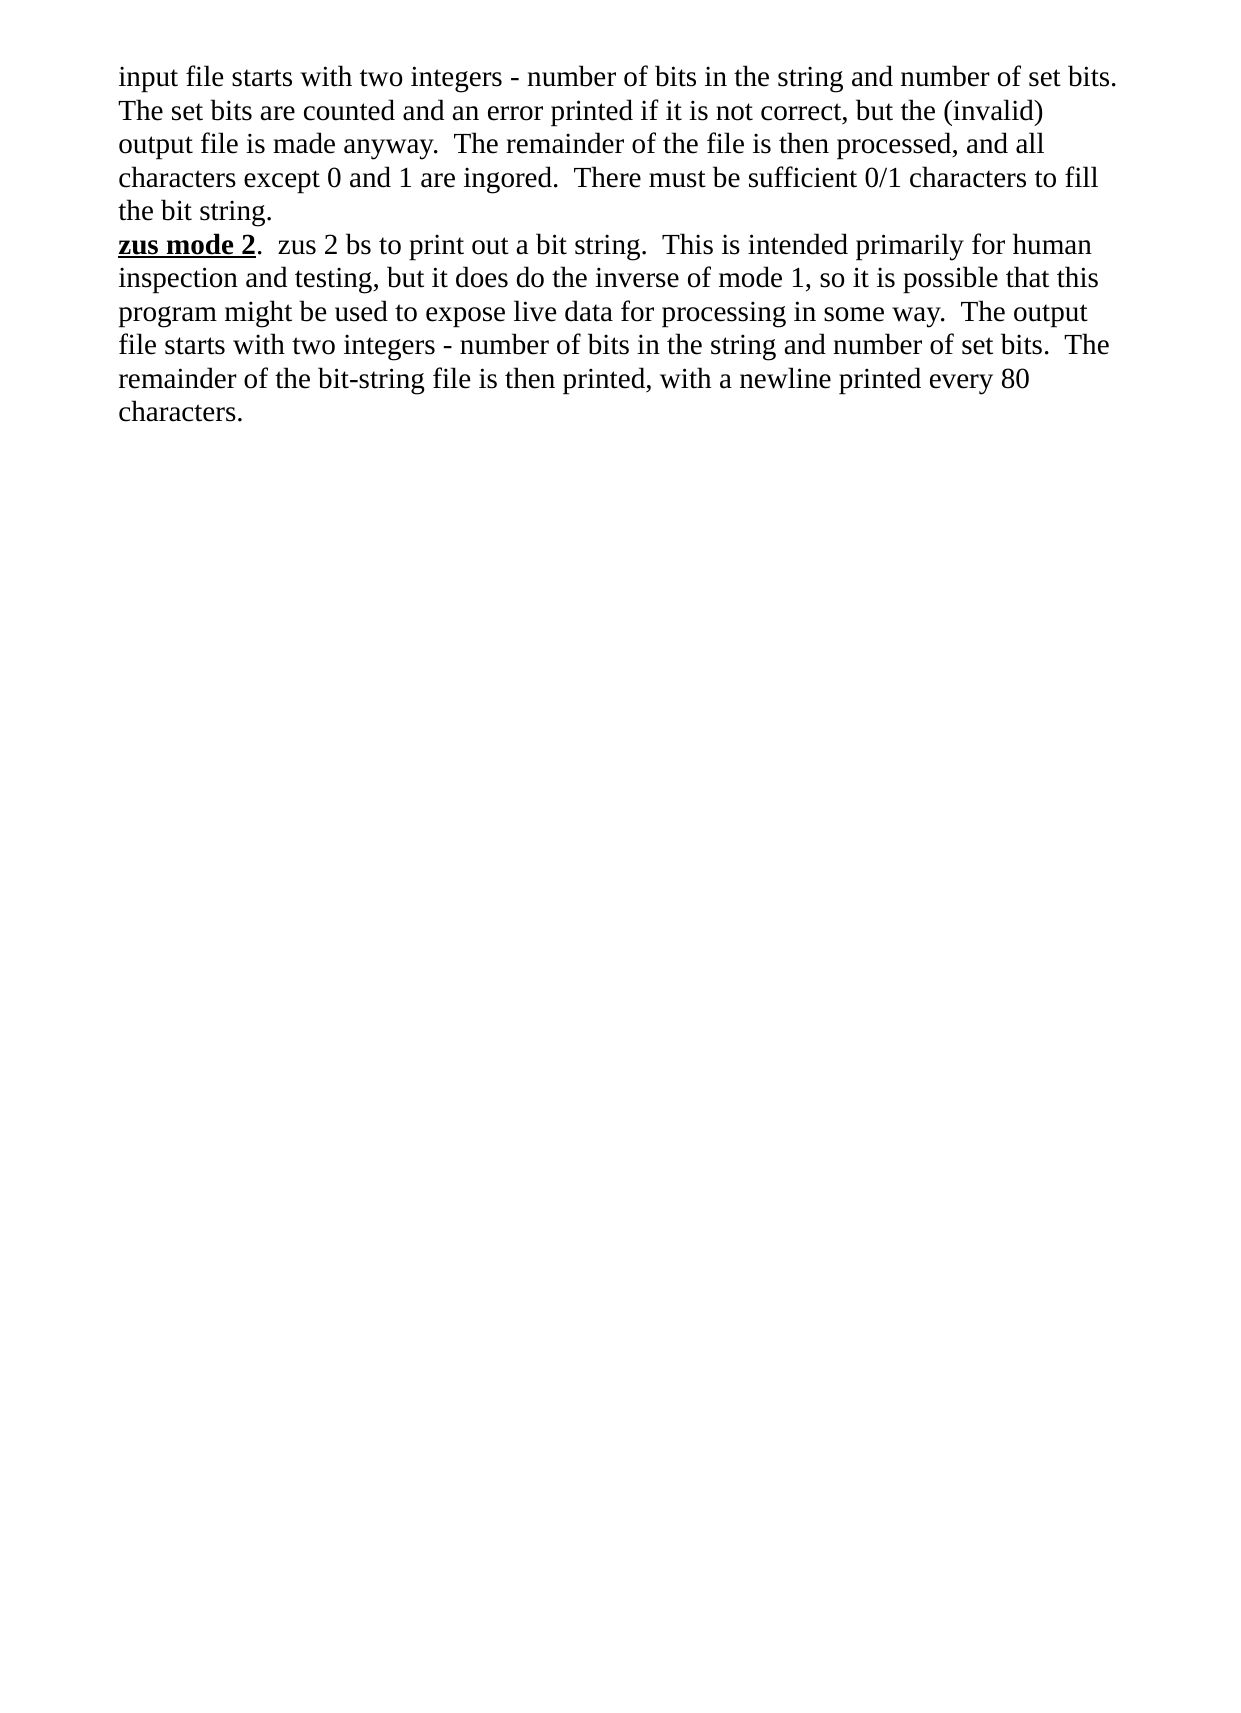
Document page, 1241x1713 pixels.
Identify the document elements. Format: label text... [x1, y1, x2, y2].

text input file starts with two integers - number of bits in the string and number of set bits. The set bits are counted and an error printed if it is not correct, but the (invalid) output file is made anyway. The remainder of the file is then processed, and all characters except 0 and 1 are ingored. There must be sufficient 0/1 characters to fill the bit string. [118, 59, 1122, 227]
text zus mode 2. zus 2 bs to print out a bit string. This is intended primarily for human inspection and testing, but it does do the inverse of mode 1, so it is possible that this program might be used to expose live data for processing in some way. The output file starts with two integers - number of bits in the string and number of set bits. The remainder of the bit-string file is then printed, with a newline printed every 80 characters. [118, 227, 1122, 428]
